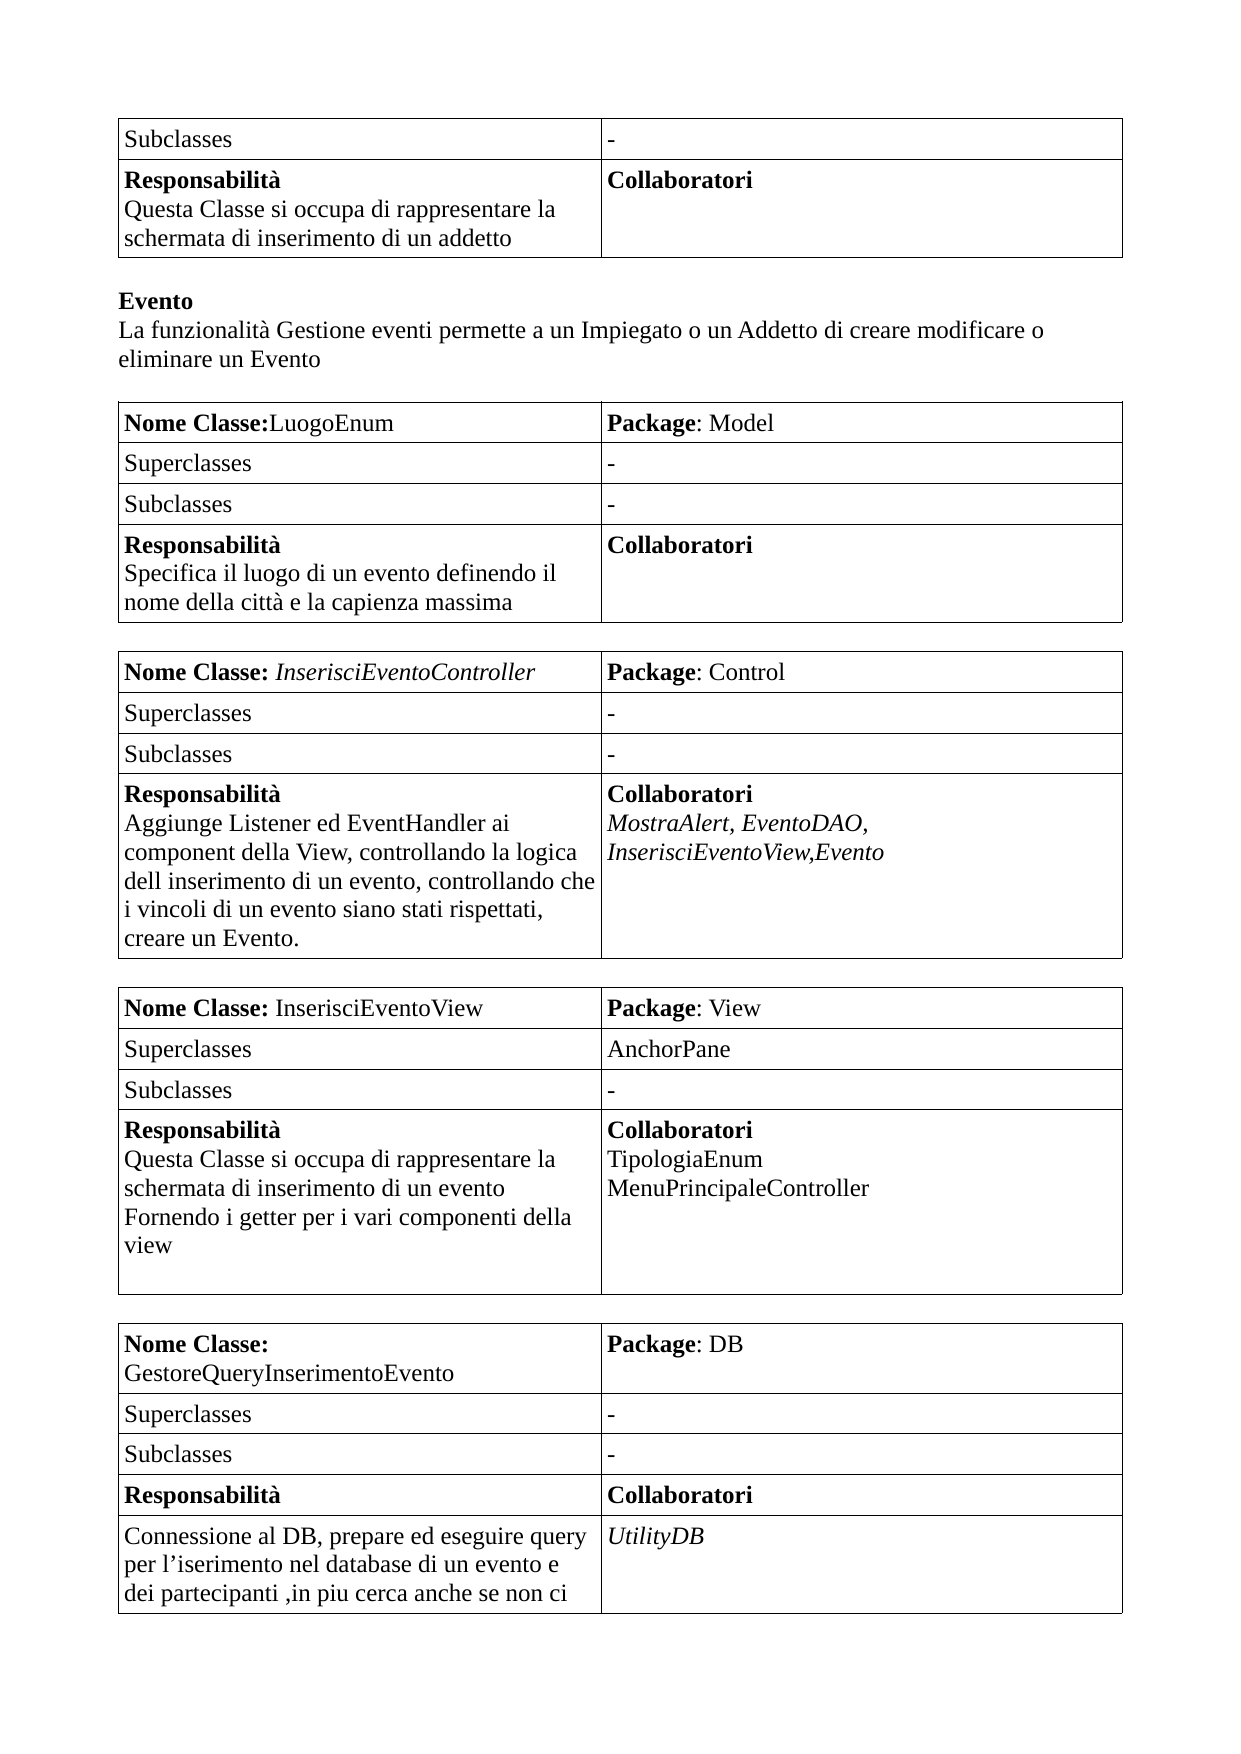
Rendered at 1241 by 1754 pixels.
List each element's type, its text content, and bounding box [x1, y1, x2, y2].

table_cell Connessione al DB, prepare ed eseguire query per l’iserimento nel database di un evento e dei partecipanti ,in piu cerca anche se non ci [119, 1516, 601, 1613]
table_header Package: View [602, 988, 1122, 1028]
table_header Package: Control [602, 652, 1122, 692]
table_cell - [602, 443, 1122, 483]
table_header Nome Classe: InserisciEventoController [119, 652, 601, 692]
table_cell Superclasses [119, 693, 601, 732]
table_cell Collaboratori [602, 525, 1122, 622]
table_cell Subclasses [119, 484, 601, 523]
table_cell Collaboratori [602, 1475, 1122, 1514]
table_cell - [602, 119, 1122, 159]
table_cell Superclasses [119, 1394, 601, 1433]
text Evento [118, 286, 1122, 315]
table_cell Responsabilità Questa Classe si occupa di rappresentare la schermata di inserimento di un evento Fornendo i getter per i vari componenti della view [119, 1110, 601, 1294]
table_cell - [602, 484, 1122, 523]
table_cell - [602, 1394, 1122, 1433]
table_cell AnchorPane [602, 1029, 1122, 1068]
table_cell Subclasses [119, 1070, 601, 1109]
table_cell UtilityDB [602, 1516, 1122, 1613]
table_cell Superclasses [119, 1029, 601, 1068]
table_cell - [602, 693, 1122, 732]
table_cell Responsabilità [119, 1475, 601, 1514]
table_cell Superclasses [119, 443, 601, 483]
table_cell Responsabilità Specifica il luogo di un evento definendo il nome della città e la capienza massima [119, 525, 601, 622]
table_header Package: DB [602, 1324, 1122, 1392]
table_header Package: Model [602, 403, 1122, 442]
table_header Nome Classe: InserisciEventoView [119, 988, 601, 1028]
table_cell Responsabilità Questa Classe si occupa di rappresentare la schermata di inserimento di un addetto [119, 160, 601, 257]
table_cell - [602, 1070, 1122, 1109]
table_header Nome Classe:LuogoEnum [119, 403, 601, 442]
table_cell Subclasses [119, 119, 601, 159]
text La funzionalità Gestione eventi permette a un Impiegato o un Addetto di creare modificare o eliminare un Evento [118, 315, 1122, 373]
table_cell - [602, 734, 1122, 773]
table_cell Collaboratori MostraAlert, EventoDAO, InserisciEventoView,Evento [602, 774, 1122, 958]
table_cell Responsabilità Aggiunge Listener ed EventHandler ai component della View, controllando la logica dell inserimento di un evento, controllando che i vincoli di un evento siano stati rispettati, creare un Evento. [119, 774, 601, 958]
table_cell Subclasses [119, 734, 601, 773]
table_cell Subclasses [119, 1434, 601, 1474]
table_header Nome Classe: GestoreQueryInserimentoEvento [119, 1324, 601, 1392]
table_cell Collaboratori [602, 160, 1122, 257]
table_cell - [602, 1434, 1122, 1474]
table_cell Collaboratori TipologiaEnum MenuPrincipaleController [602, 1110, 1122, 1294]
